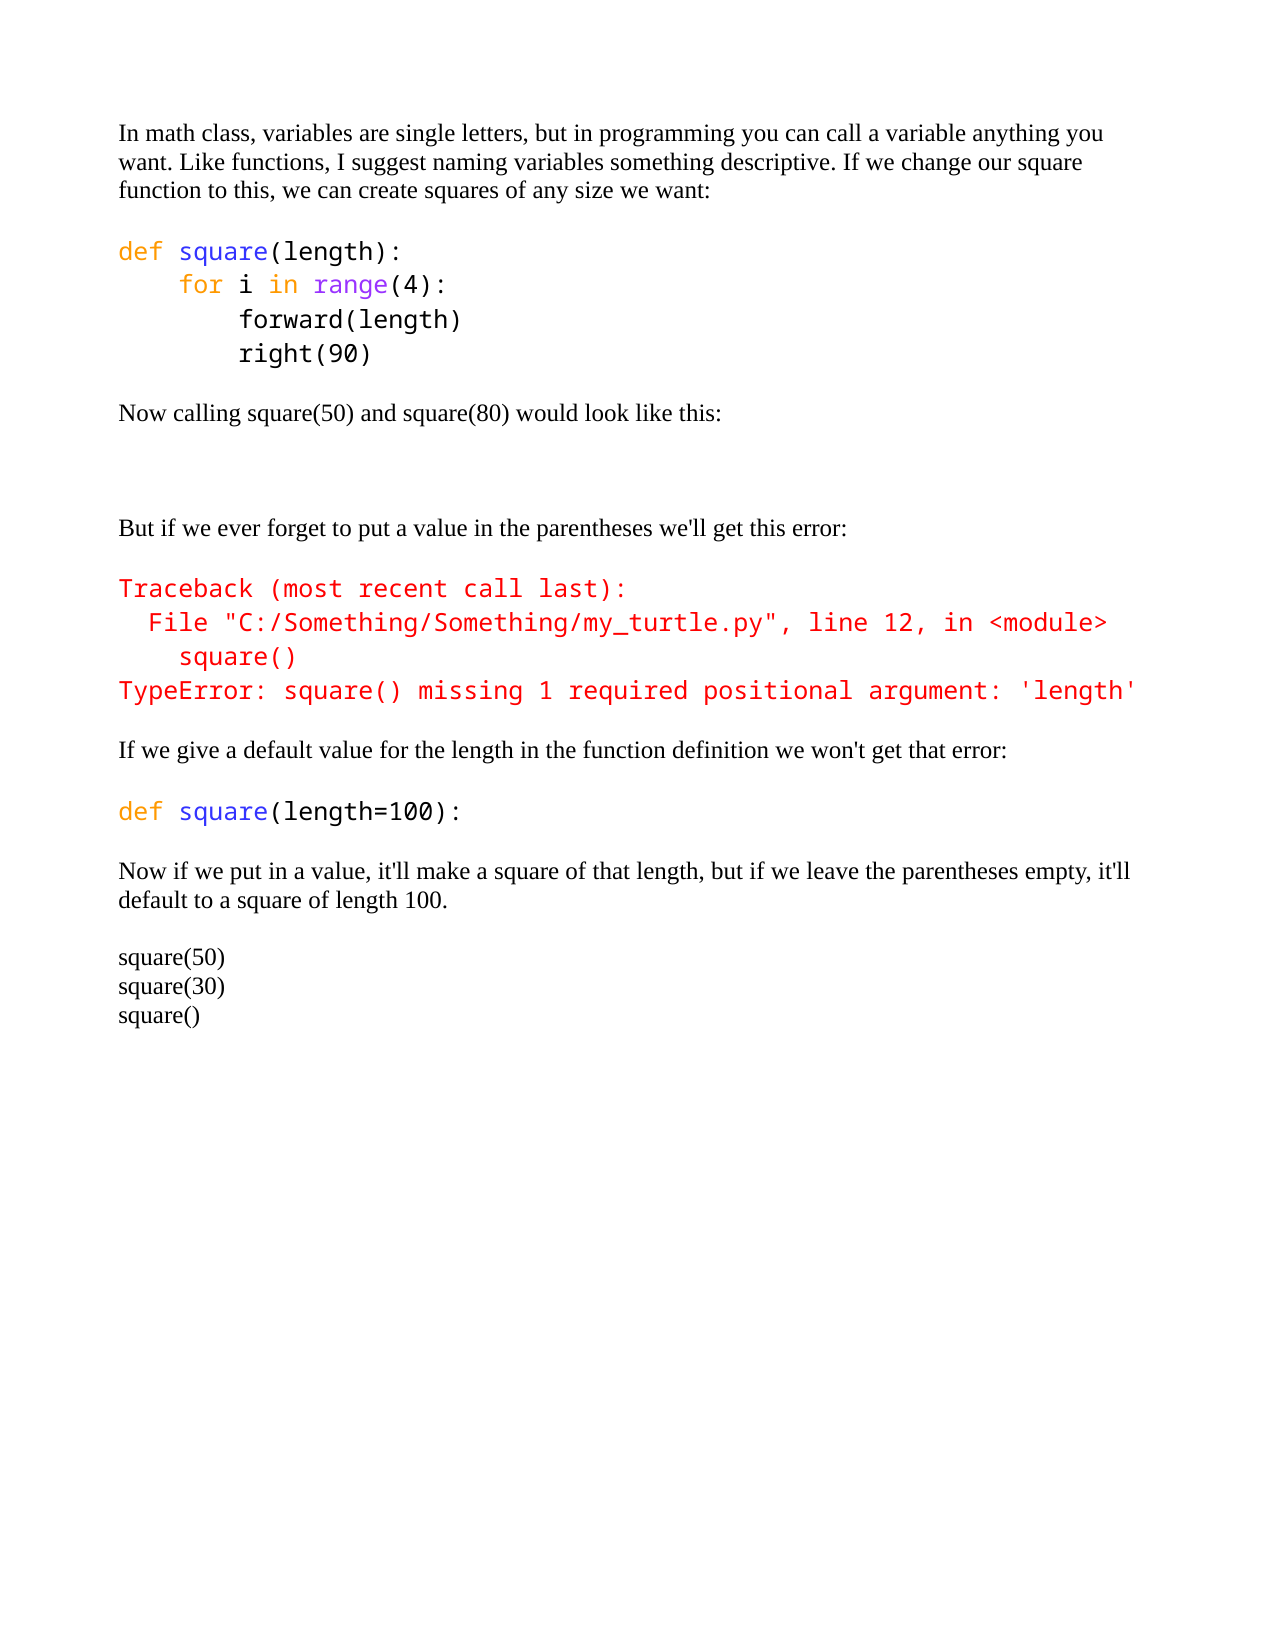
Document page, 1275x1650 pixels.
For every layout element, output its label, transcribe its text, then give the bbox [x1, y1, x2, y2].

text Now if we put in a value, it'll make a square of that length, but if we leave the parentheses empty, it'll default to a square of length 100. [118, 856, 1157, 913]
text square() [118, 639, 1157, 673]
text forward(length) [118, 301, 1157, 335]
text File "C:/Something/Something/my_turtle.py", line 12, in <module> [118, 605, 1157, 639]
text Traceback (most recent call last): [118, 571, 1157, 605]
text Now calling square(50) and square(80) would look like this: [118, 398, 1157, 427]
text If we give a default value for the length in the function definition we won't get that error: [118, 736, 1157, 764]
text In math class, variables are single letters, but in programming you can call a variable anything you want. Like functions, I suggest naming variables something descriptive. If we change our square function to this, we can create squares of any size we want: [118, 118, 1157, 204]
text But if we ever forget to put a value in the parentheses we'll get this error: [118, 513, 1157, 542]
text right(90) [118, 335, 1157, 369]
text def square(length=100): [118, 793, 1157, 827]
text square(30) [118, 971, 1157, 1000]
text square(50) [118, 942, 1157, 971]
text for i in range(4): [118, 267, 1157, 301]
text TypeError: square() missing 1 required positional argument: 'length' [118, 673, 1157, 707]
text square() [118, 1000, 1157, 1028]
text def square(length): [118, 233, 1157, 267]
